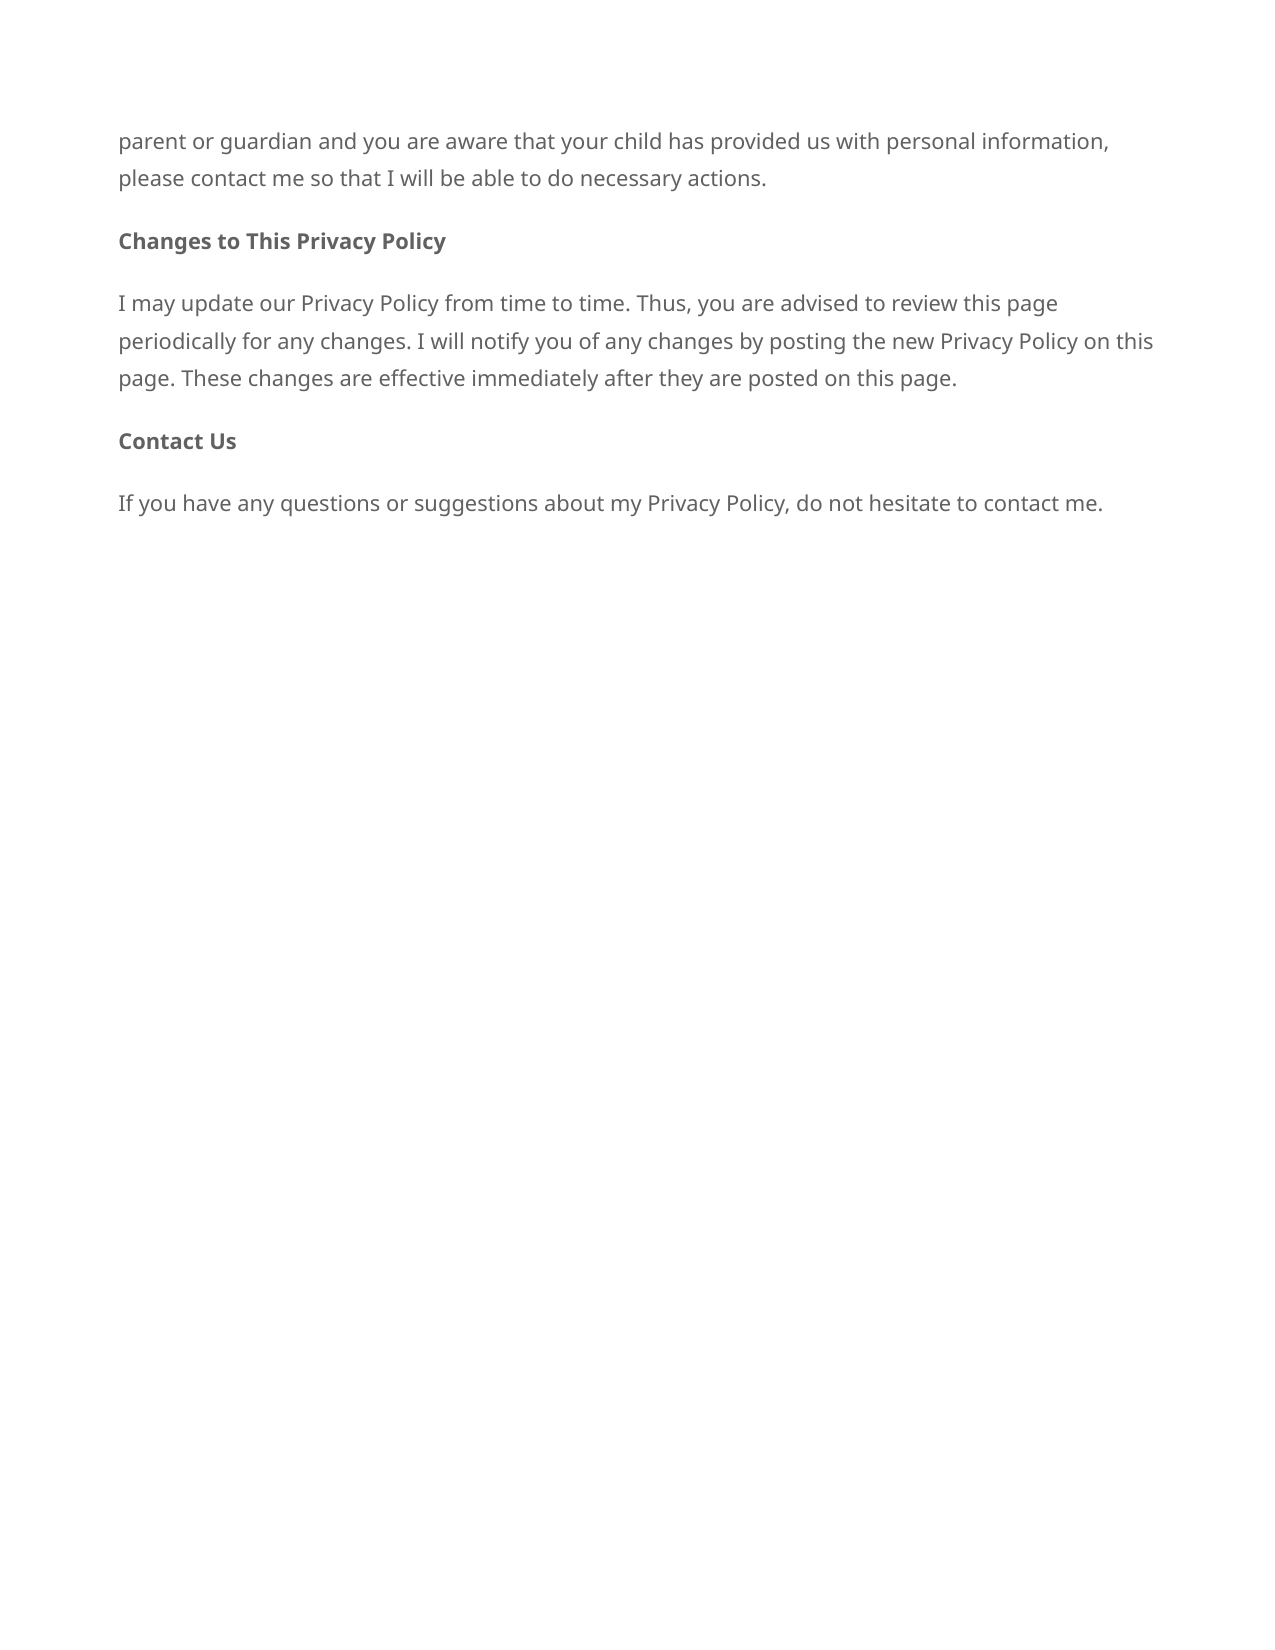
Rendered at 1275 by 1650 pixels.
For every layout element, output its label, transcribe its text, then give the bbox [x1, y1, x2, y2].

text If you have any questions or suggestions about my Privacy Policy, do not hesitate to contact me. [118, 481, 1157, 518]
text parent or guardian and you are aware that your child has provided us with personal information, please contact me so that I will be able to do necessary actions. [118, 118, 1157, 193]
text Changes to This Privacy Policy [118, 218, 1157, 256]
text Contact Us [118, 418, 1157, 456]
text I may update our Privacy Policy from time to time. Thus, you are advised to review this page periodically for any changes. I will notify you of any changes by posting the new Privacy Policy on this page. These changes are effective immediately after they are posted on this page. [118, 281, 1157, 393]
